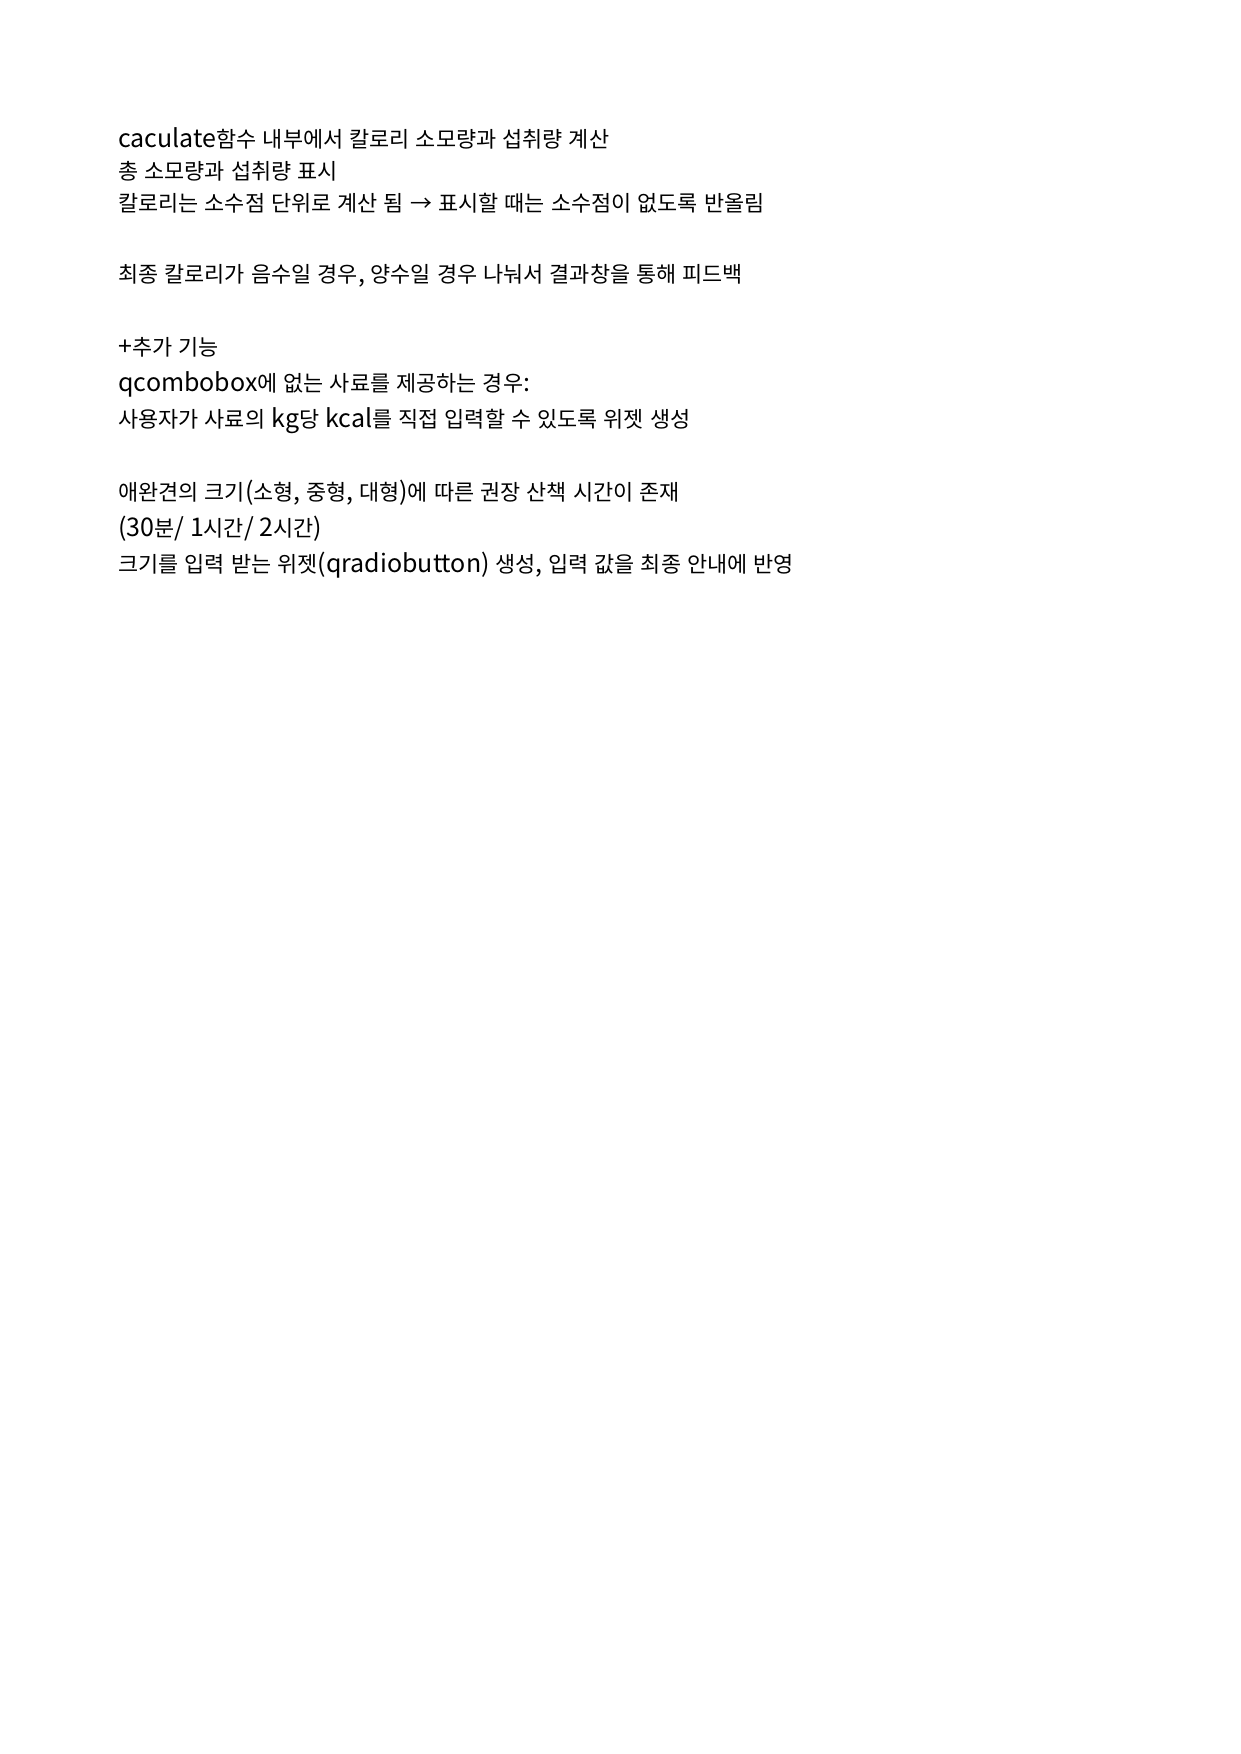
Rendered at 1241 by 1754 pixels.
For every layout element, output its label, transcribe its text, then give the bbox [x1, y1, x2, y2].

text +추가 기능 [118, 326, 1122, 363]
text 크기를 입력 받는 위젯(qradiobutton) 생성, 입력 값을 최종 안내에 반영 [118, 544, 1122, 580]
text 총 소모량과 섭취량 표시 [118, 154, 1122, 186]
text 사용자가 사료의 kg당 kcal를 직접 입력할 수 있도록 위젯 생성 [118, 399, 1122, 435]
text 최종 칼로리가 음수일 경우, 양수일 경우 나눠서 결과창을 통해 피드백 [118, 254, 1122, 290]
text 애완견의 크기(소형, 중형, 대형)에 따른 권장 산책 시간이 존재 [118, 471, 1122, 508]
text 칼로리는 소수점 단위로 계산 됨 → 표시할 때는 소수점이 없도록 반올림 [118, 186, 1122, 218]
text (30분/ 1시간/ 2시간) [118, 508, 1122, 544]
text caculate함수 내부에서 칼로리 소모량과 섭취량 계산 [118, 118, 1122, 154]
text qcombobox에 없는 사료를 제공하는 경우: [118, 363, 1122, 399]
